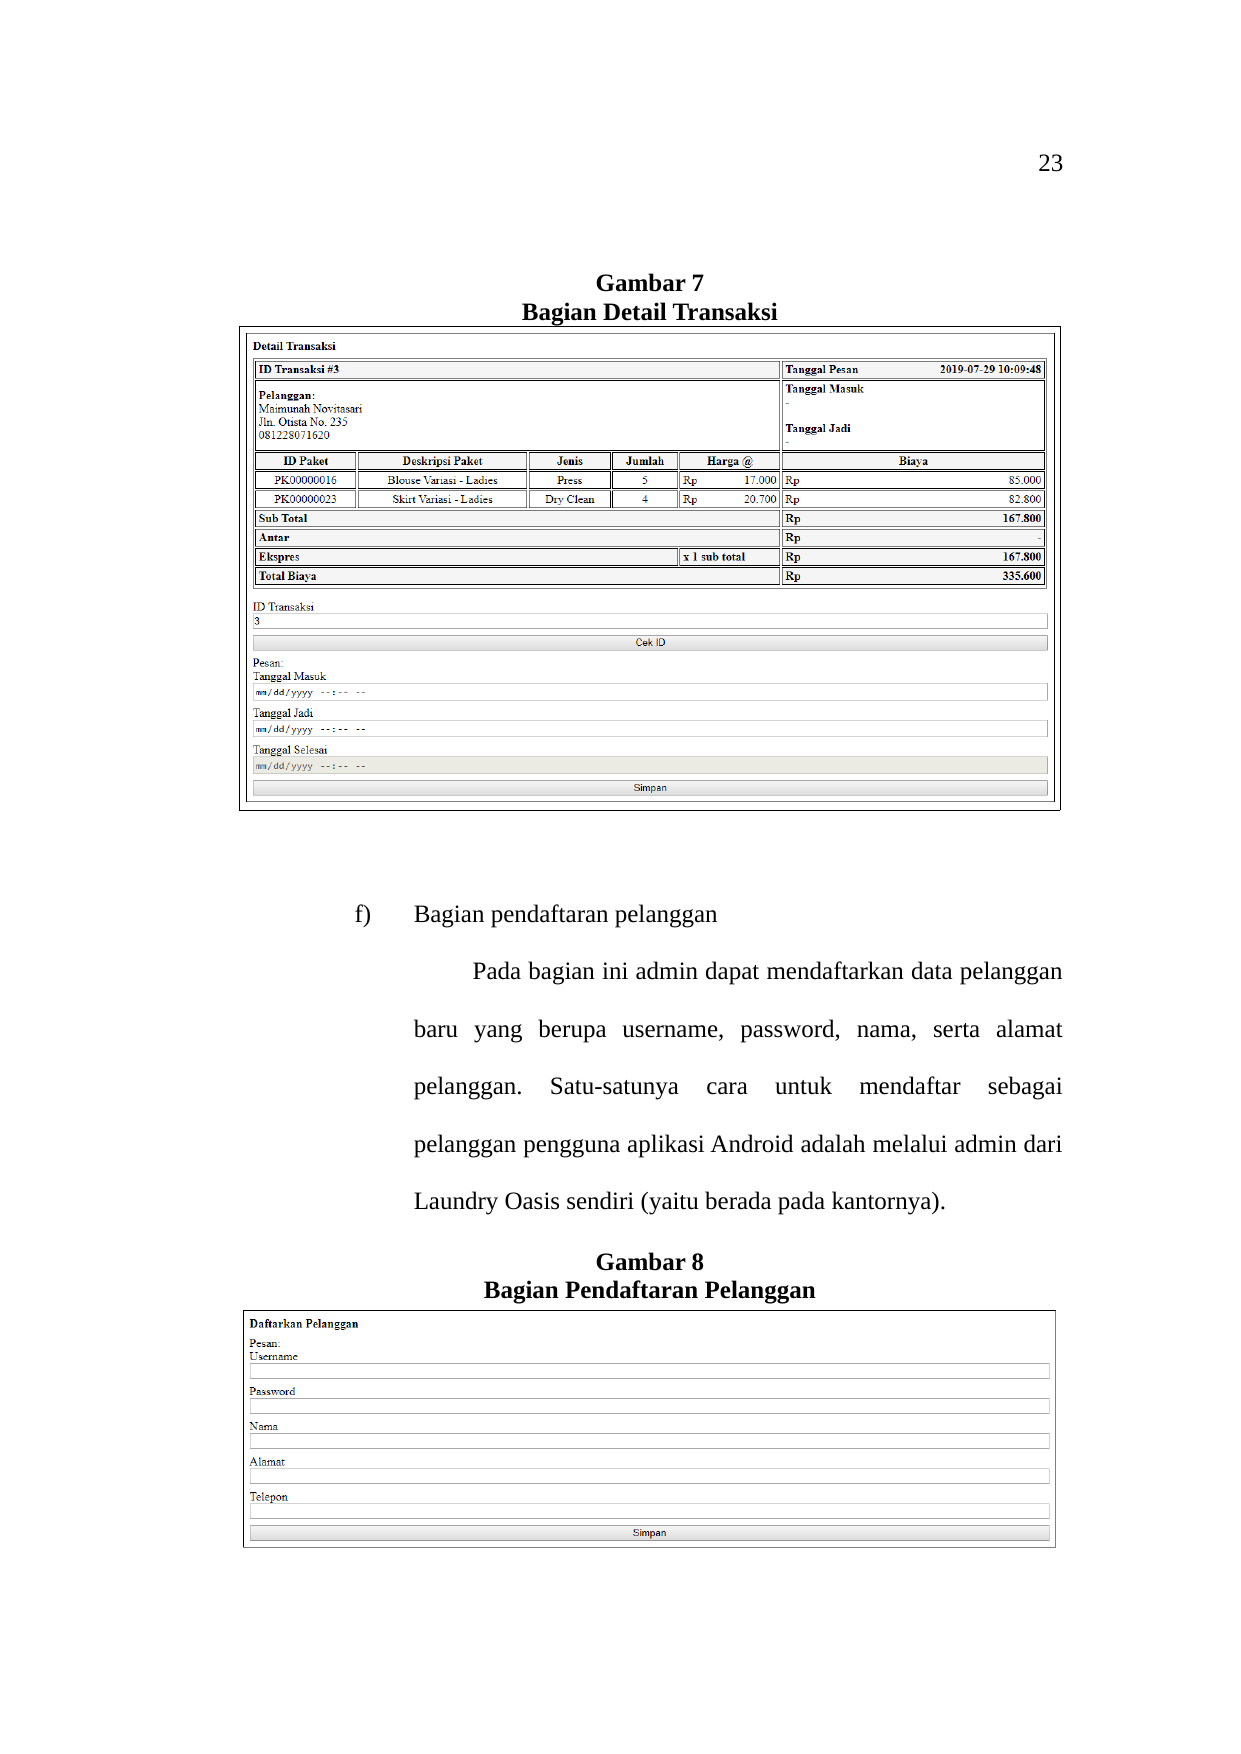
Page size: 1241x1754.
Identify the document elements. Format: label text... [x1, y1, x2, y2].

text Bagian Pendaftaran Pelanggan [239, 1276, 1060, 1304]
text Pada bagian ini admin dapat mendaftarkan data pelanggan baru yang berupa username, password, nama, serta alamat pelanggan. Satu-satunya cara untuk mendaftar sebagai pelanggan pengguna aplikasi Android adalah melalui admin dari Laundry Oasis sendiri (yaitu berada pada kantornya). [413, 956, 1063, 1215]
text f) Bagian pendaftaran pelanggan [354, 899, 1063, 928]
text [240, 327, 1060, 810]
text Gambar 8 [239, 1247, 1060, 1276]
picture [239, 1304, 1060, 1553]
text Bagian Detail Transaksi [239, 297, 1060, 326]
picture [242, 329, 1058, 807]
text Gambar 7 [239, 268, 1060, 297]
